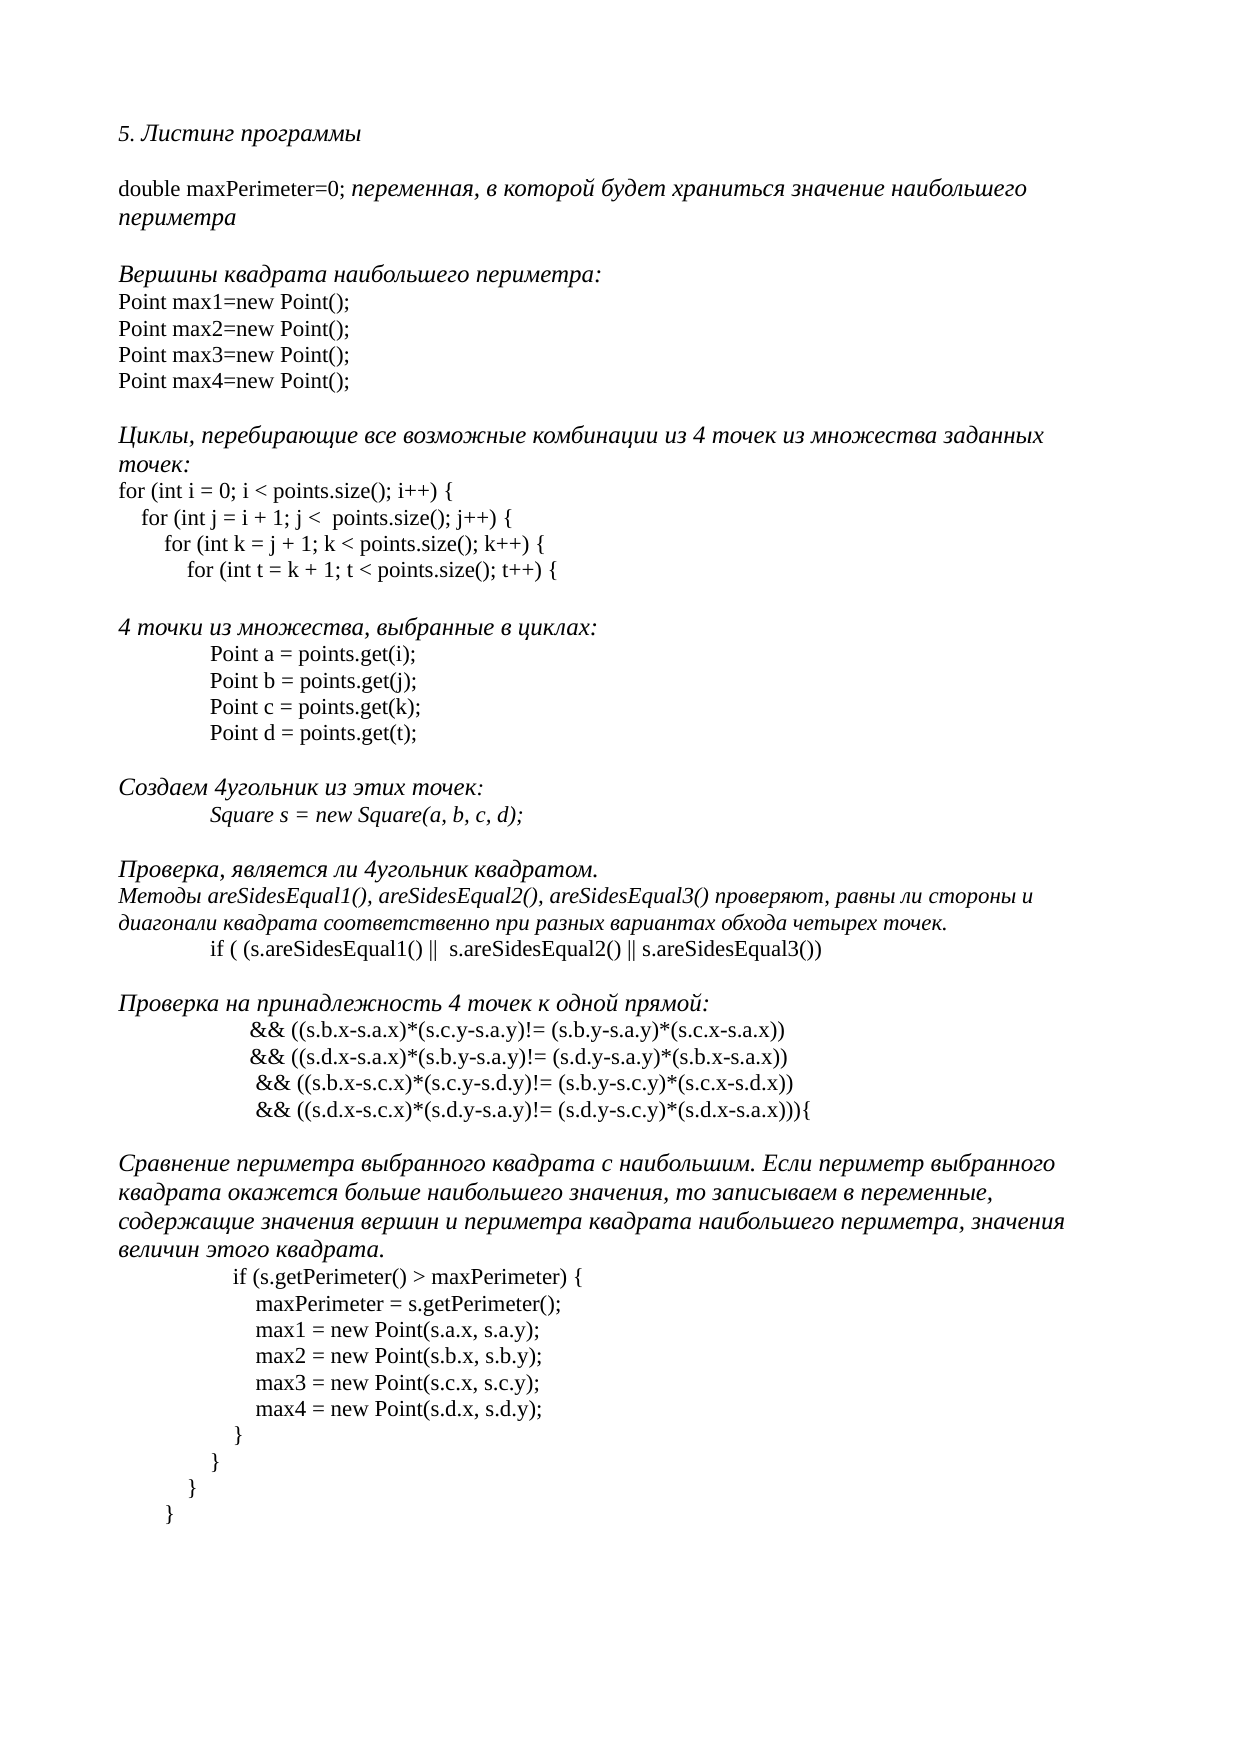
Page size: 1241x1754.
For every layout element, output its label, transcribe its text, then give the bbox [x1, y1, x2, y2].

text Point max3=new Point(); [118, 341, 1122, 367]
text Point max1=new Point(); [118, 288, 1122, 314]
text max2 = new Point(s.b.x, s.b.y); [118, 1342, 1122, 1369]
text for (int t = k + 1; t < points.size(); t++) { [118, 557, 1122, 583]
text Вершины квадрата наибольшего периметра: [118, 259, 1122, 288]
text Point max2=new Point(); [118, 314, 1122, 341]
text Point d = points.get(t); [118, 719, 1122, 746]
text maxPerimeter = s.getPerimeter(); [118, 1290, 1122, 1316]
text for (int k = j + 1; k < points.size(); k++) { [118, 530, 1122, 557]
text Point b = points.get(j); [118, 667, 1122, 693]
text Point c = points.get(k); [118, 693, 1122, 719]
text && ((s.b.x-s.a.x)*(s.c.y-s.a.y)!= (s.b.y-s.a.y)*(s.c.x-s.a.x)) [118, 1017, 1122, 1043]
text } [118, 1448, 1122, 1474]
text if (s.getPerimeter() > maxPerimeter) { [118, 1263, 1122, 1290]
text for (int j = i + 1; j < points.size(); j++) { [118, 504, 1122, 530]
text max4 = new Point(s.d.x, s.d.y); [118, 1395, 1122, 1421]
text && ((s.b.x-s.c.x)*(s.c.y-s.d.y)!= (s.b.y-s.c.y)*(s.c.x-s.d.x)) [118, 1069, 1122, 1096]
text Методы areSidesEqual1(), areSidesEqual2(), areSidesEqual3() проверяют, равны ли стороны и диагонали квадрата соответственно при разных вариантах обхода четырех точек. [118, 882, 1122, 935]
text max1 = new Point(s.a.x, s.a.y); [118, 1316, 1122, 1342]
text && ((s.d.x-s.c.x)*(s.d.y-s.a.y)!= (s.d.y-s.c.y)*(s.d.x-s.a.x))){ [118, 1096, 1122, 1122]
text 5. Листинг программы [118, 118, 1122, 147]
text Циклы, перебирающие все возможные комбинации из 4 точек из множества заданных точек: [118, 420, 1122, 477]
text if ( (s.areSidesEqual1() || s.areSidesEqual2() || s.areSidesEqual3()) [118, 935, 1122, 961]
text for (int i = 0; i < points.size(); i++) { [118, 477, 1122, 504]
text Проверка на принадлежность 4 точек к одной прямой: [118, 988, 1122, 1017]
text Point a = points.get(i); [118, 640, 1122, 667]
text } [118, 1421, 1122, 1448]
text } [118, 1474, 1122, 1501]
text } [118, 1501, 1122, 1527]
text double maxPerimeter=0; переменная, в которой будет храниться значение наибольшего периметра [118, 173, 1122, 231]
text 4 точки из множества, выбранные в циклах: [118, 612, 1122, 640]
text && ((s.d.x-s.a.x)*(s.b.y-s.a.y)!= (s.d.y-s.a.y)*(s.b.x-s.a.x)) [118, 1043, 1122, 1069]
text Point max4=new Point(); [118, 367, 1122, 394]
text Square s = new Square(a, b, c, d); [118, 801, 1122, 827]
text Проверка, является ли 4угольник квадратом. [118, 854, 1122, 882]
text Создаем 4угольник из этих точек: [118, 772, 1122, 801]
text max3 = new Point(s.c.x, s.c.y); [118, 1369, 1122, 1395]
text Сравнение периметра выбранного квадрата с наибольшим. Если периметр выбранного квадрата окажется больше наибольшего значения, то записываем в переменные, содержащие значения вершин и периметра квадрата наибольшего периметра, значения величин этого квадрата. [118, 1148, 1122, 1263]
